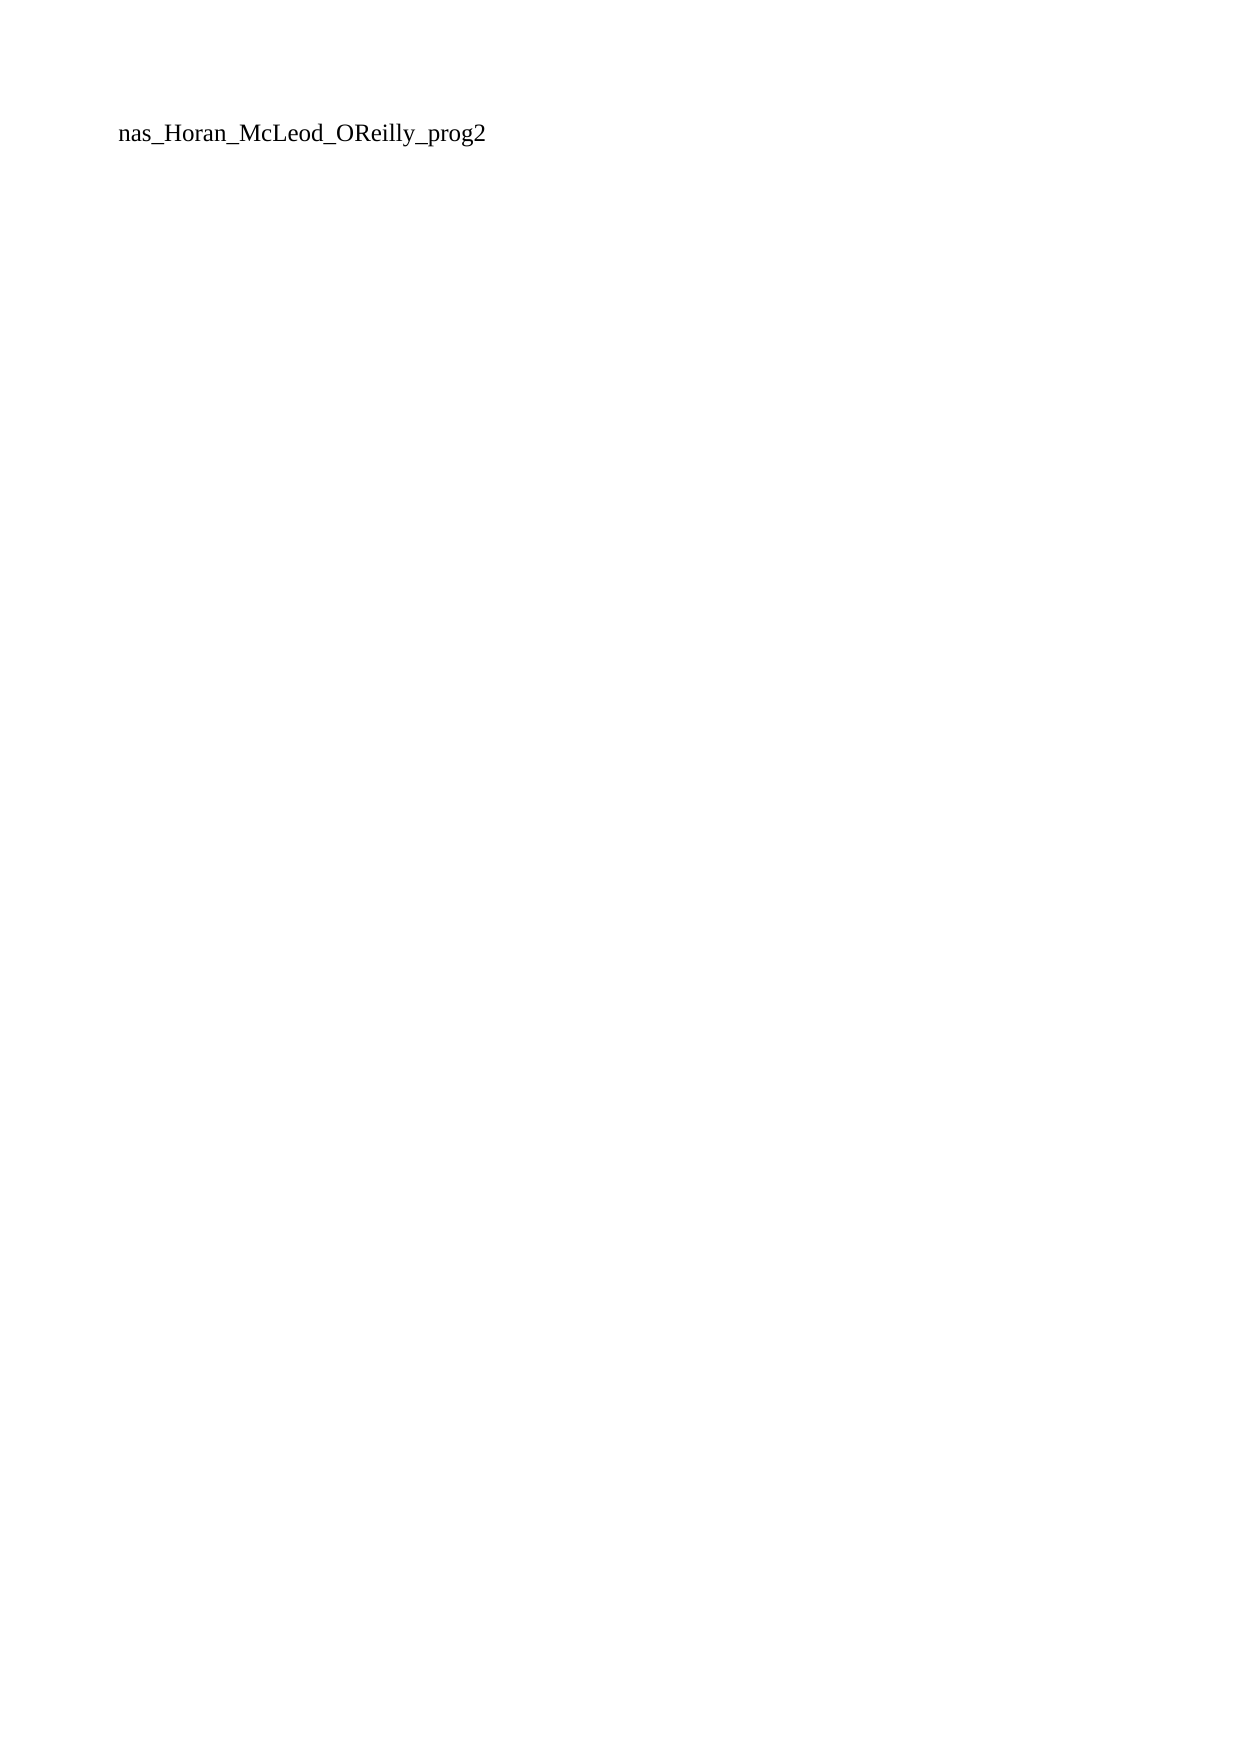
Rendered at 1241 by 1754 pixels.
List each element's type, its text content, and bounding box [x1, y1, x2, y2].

text nas_Horan_McLeod_OReilly_prog2 [118, 118, 1122, 147]
